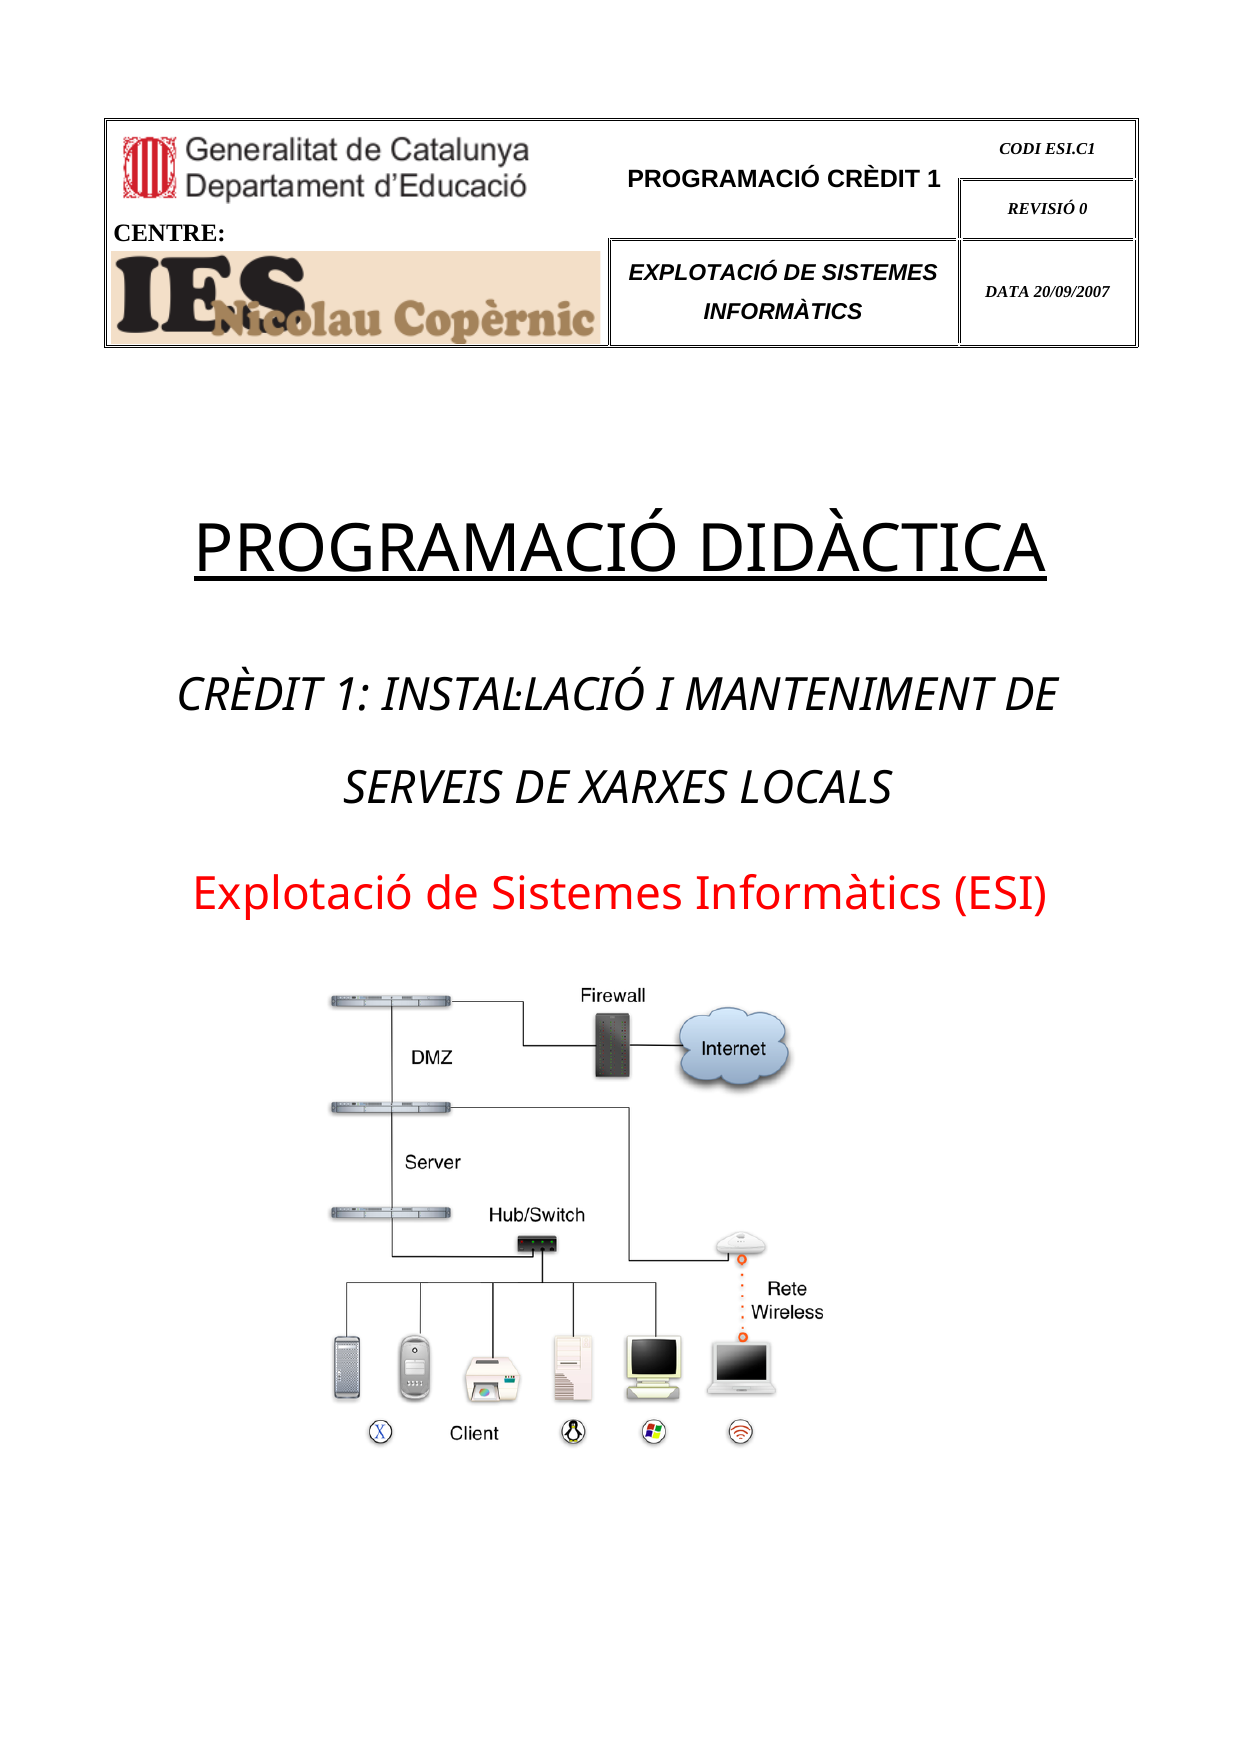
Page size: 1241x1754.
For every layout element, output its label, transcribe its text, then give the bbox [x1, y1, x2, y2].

picture [118, 130, 534, 204]
table_cell EXPLOTACIÓ DE SISTEMES INFORMÀTICS [609, 238, 959, 344]
picture [314, 969, 841, 1462]
text Explotació de Sistemes Informàtics (ESI) [118, 861, 1122, 923]
subtitle CRÈDIT 1: INSTAL·LACIÓ I MANTENIMENT DE SERVEIS DE XARXES LOCALS [118, 661, 1122, 817]
picture [111, 251, 601, 344]
table_cell REVISIÓ 0 [959, 178, 1137, 238]
text PROGRAMACIÓ DIDÀCTICA [118, 500, 1122, 591]
table_header CENTRE: [107, 121, 609, 343]
table_header PROGRAMACIÓ CRÈDIT 1 [609, 121, 959, 238]
table_header CODI ESI.C1 [959, 121, 1135, 178]
table_cell DATA 20/09/2007 [959, 238, 1137, 344]
